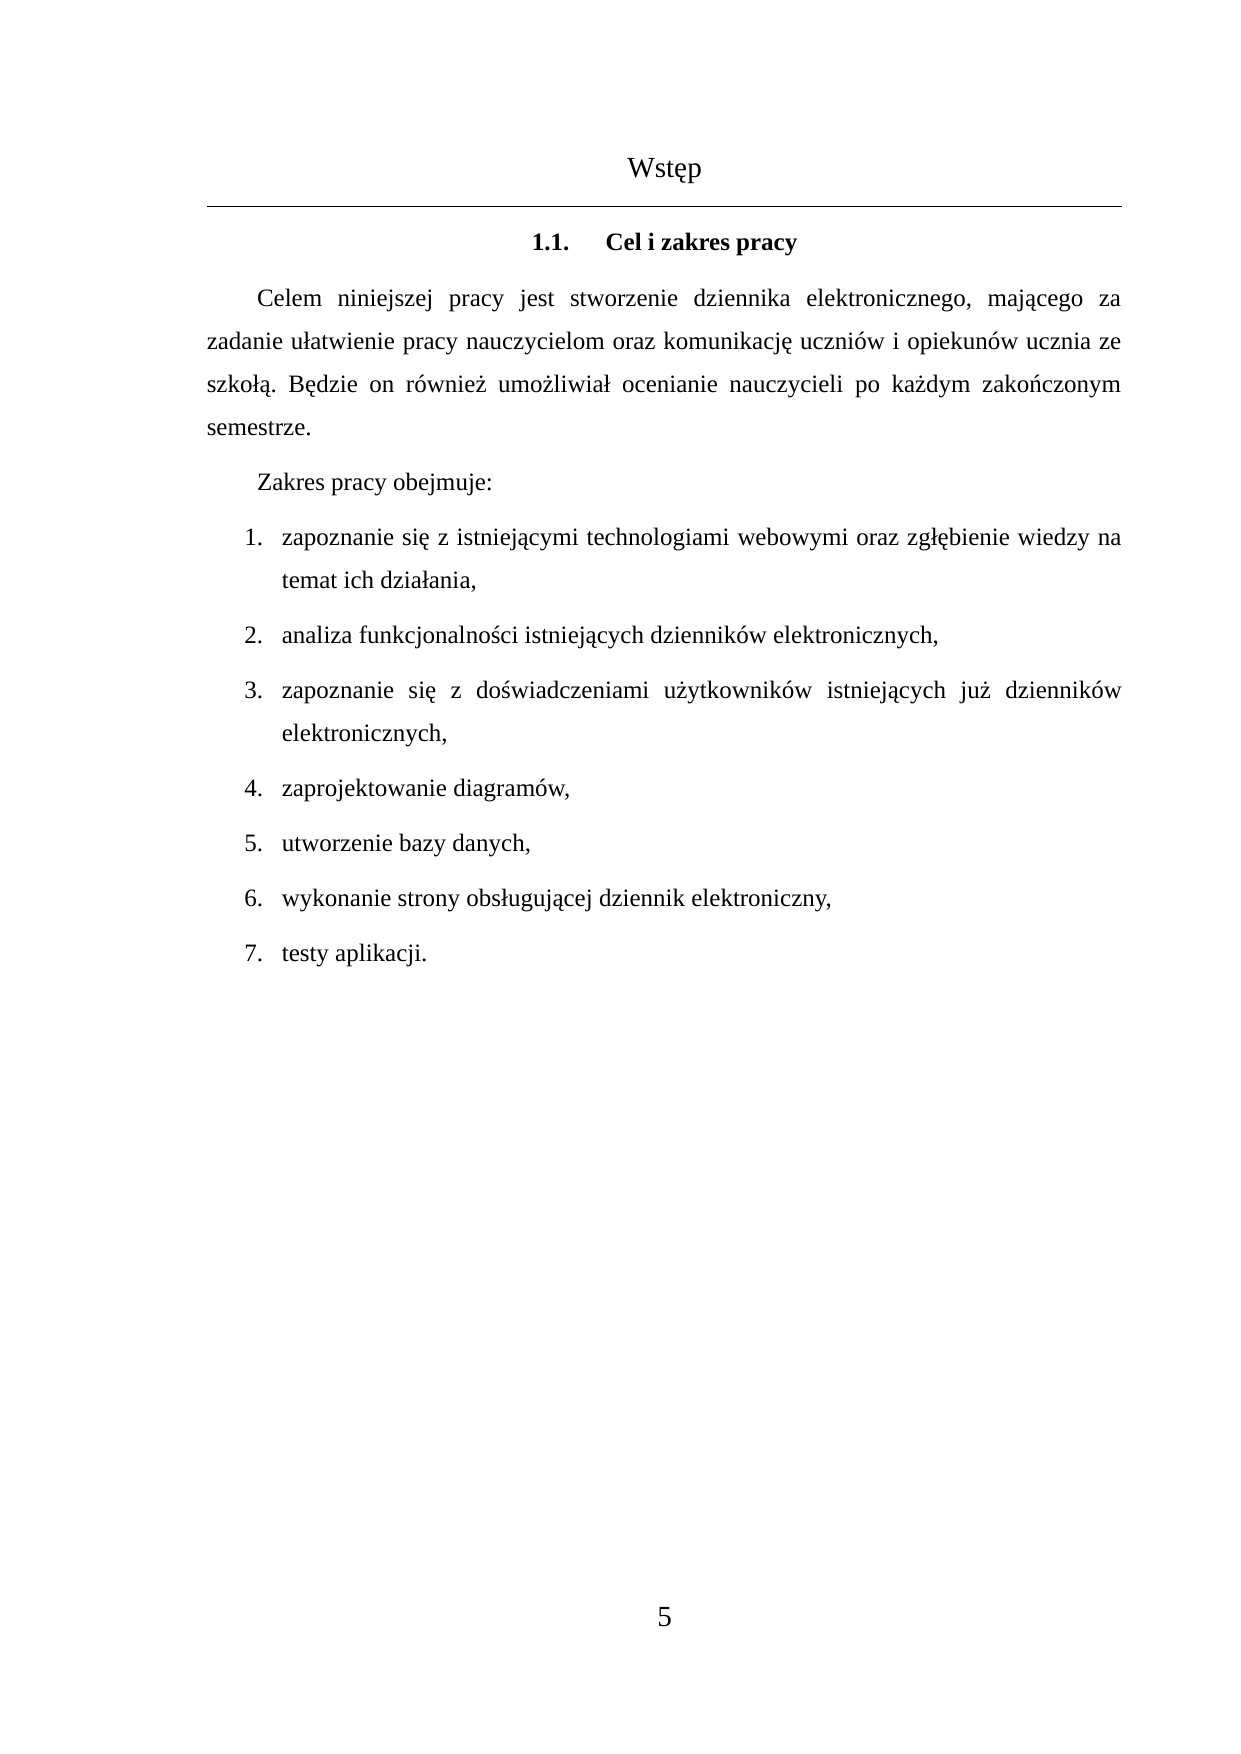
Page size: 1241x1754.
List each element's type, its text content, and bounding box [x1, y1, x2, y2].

list analiza funkcjonalności istniejących dzienników elektronicznych, [244, 620, 1122, 649]
text Celem niniejszej pracy jest stworzenie dziennika elektronicznego, mającego za zadanie ułatwienie pracy nauczycielom oraz komunikację uczniów i opiekunów ucznia ze szkołą. Będzie on również umożliwiał ocenianie nauczycieli po każdym zakończonym semestrze. [207, 283, 1122, 441]
list testy aplikacji. [244, 938, 1122, 966]
list zaprojektowanie diagramów, [244, 773, 1122, 802]
list wykonanie strony obsługującej dziennik elektroniczny, [244, 883, 1122, 911]
subtitle Cel i zakres pracy [207, 227, 1122, 256]
list zapoznanie się z doświadczeniami użytkowników istniejących już dzienników elektronicznych, [244, 675, 1122, 747]
list zapoznanie się z istniejącymi technologiami webowymi oraz zgłębienie wiedzy na temat ich działania, [244, 522, 1122, 594]
list utworzenie bazy danych, [244, 828, 1122, 857]
text Zakres pracy obejmuje: [207, 467, 1122, 496]
